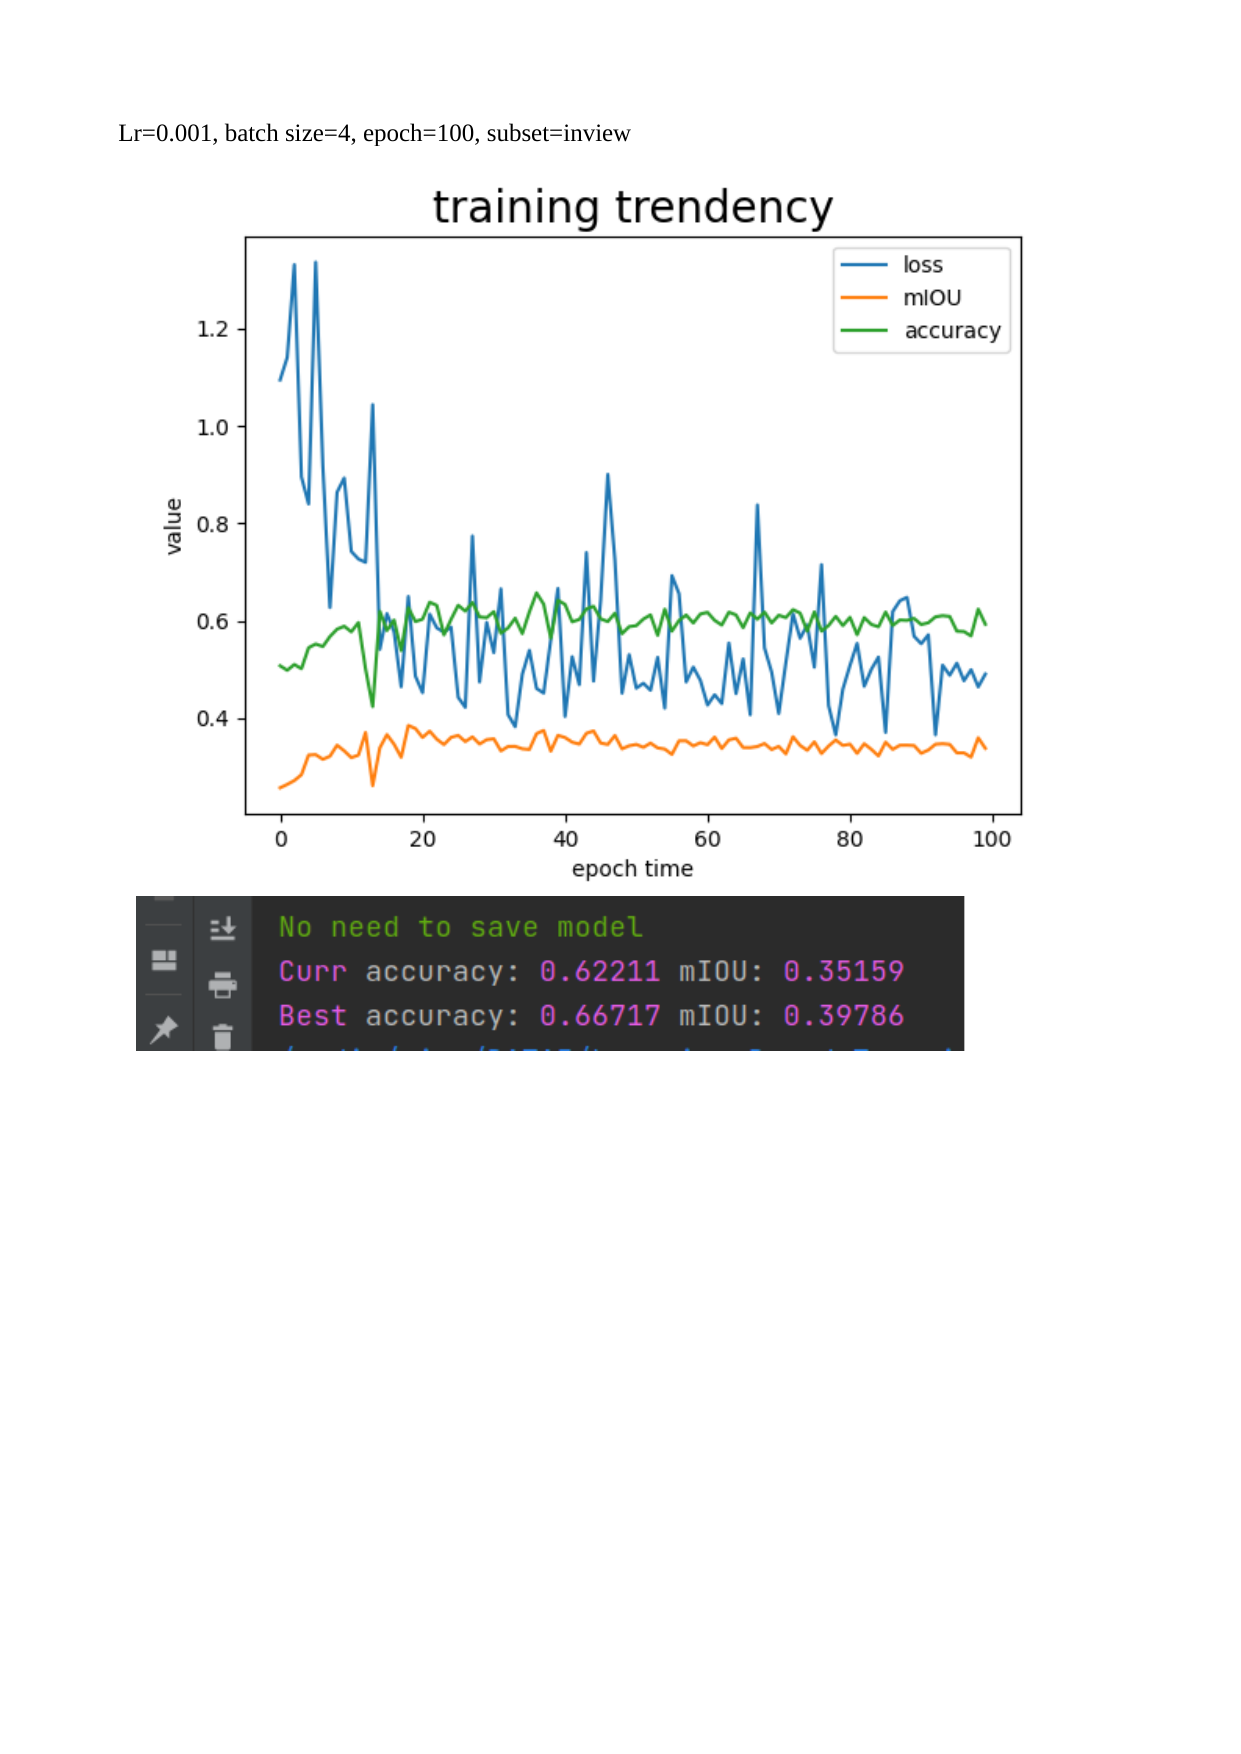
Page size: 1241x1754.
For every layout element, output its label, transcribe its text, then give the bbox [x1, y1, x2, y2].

picture [120, 146, 1121, 897]
text Lr=0.001, batch size=4, epoch=100, subset=inview [118, 118, 1122, 147]
